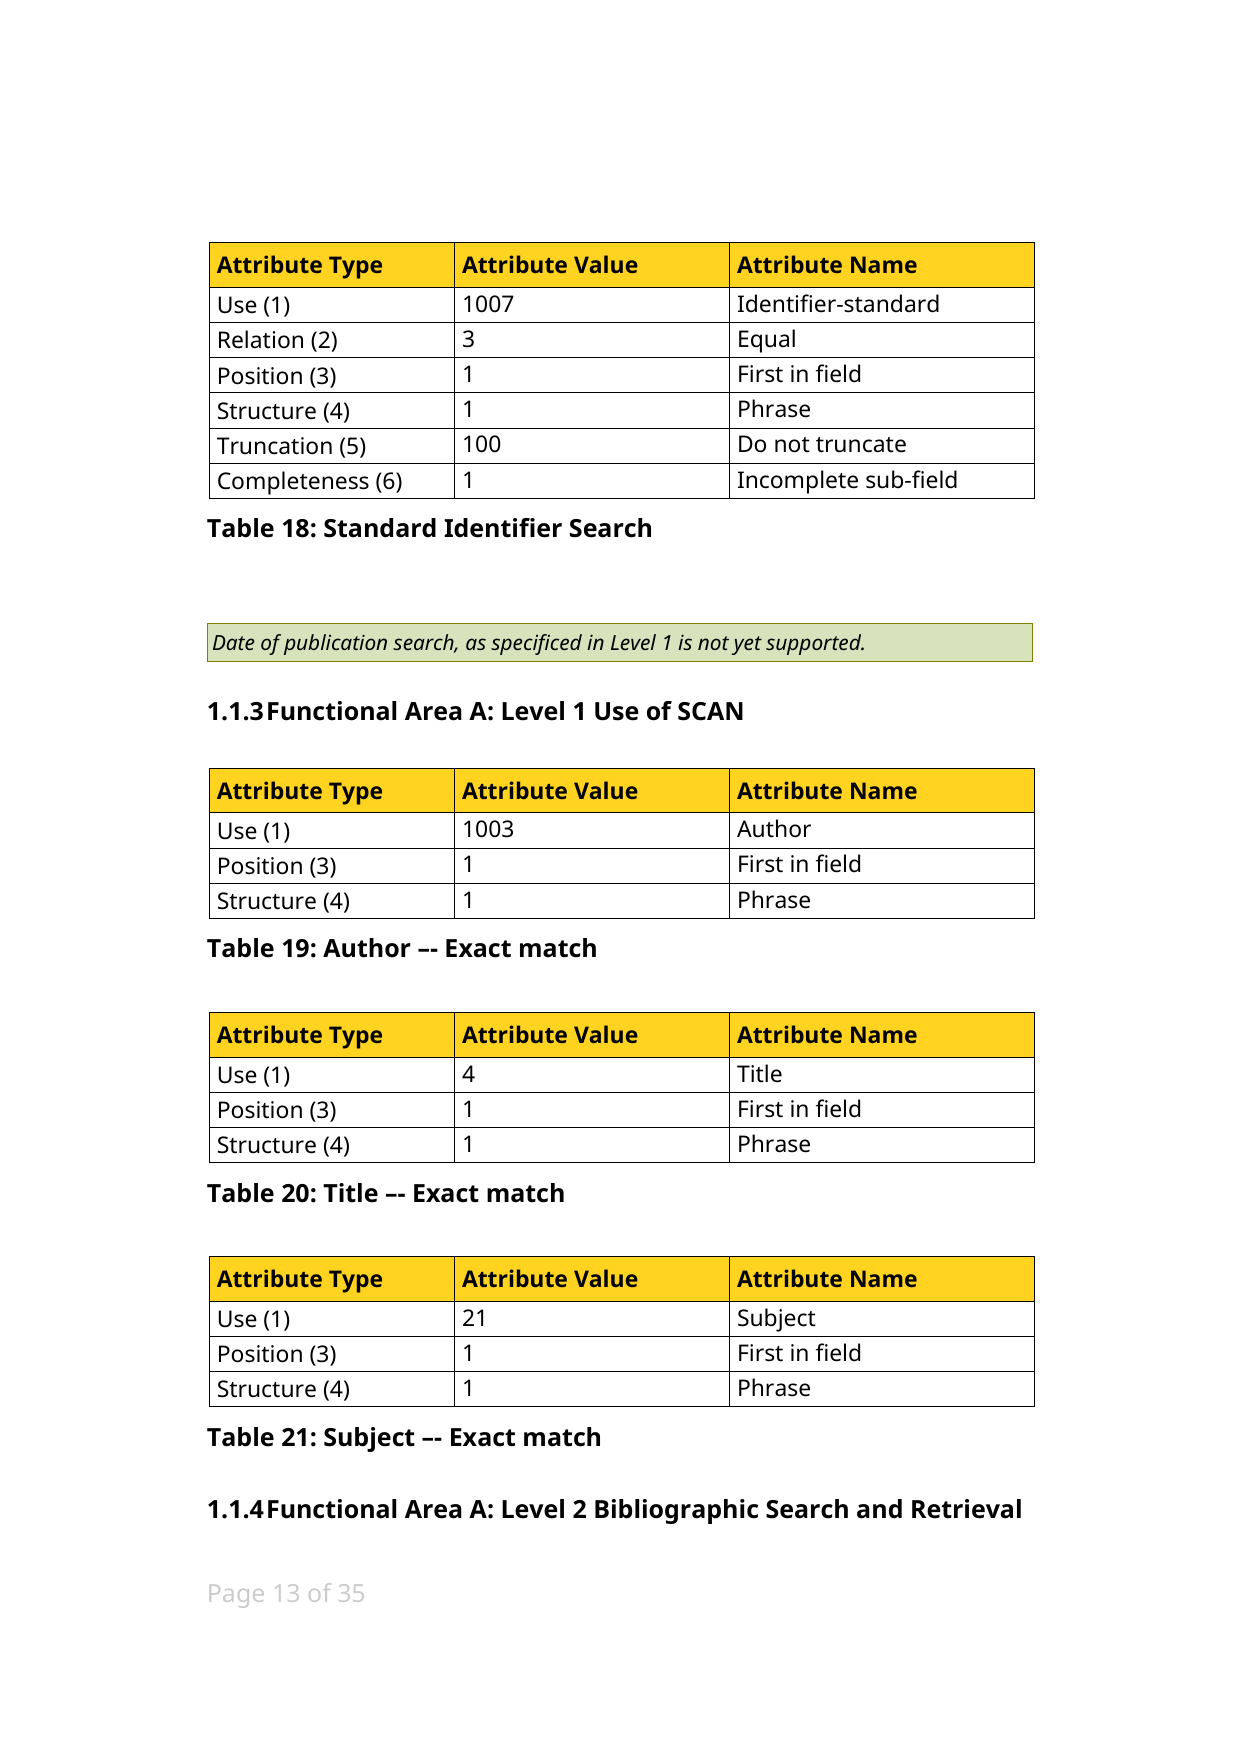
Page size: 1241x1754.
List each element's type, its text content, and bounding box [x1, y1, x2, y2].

list Date of publication search, as specificed in Level 1 is not yet supported. [208, 624, 1032, 661]
table_cell 1 [455, 884, 729, 918]
table_header Attribute Value [455, 1257, 729, 1301]
table_cell Phrase [730, 884, 1034, 918]
table_cell Structure (4) [210, 884, 454, 918]
table_header Attribute Name [730, 1257, 1034, 1301]
table_cell 1 [455, 358, 729, 392]
table_cell 100 [455, 429, 729, 462]
table_cell First in field [730, 849, 1034, 882]
table_cell Structure (4) [210, 1372, 454, 1406]
table_cell Completeness (6) [210, 464, 454, 498]
table_cell Phrase [730, 393, 1034, 427]
table_cell 1 [455, 1093, 729, 1127]
table_cell First in field [730, 1093, 1034, 1127]
table_cell Use (1) [210, 288, 454, 322]
table_header Attribute Value [455, 1013, 729, 1057]
table_cell Incomplete sub-field [730, 464, 1034, 498]
table_cell Do not truncate [730, 429, 1034, 462]
text Table 18: Standard Identifier Search [207, 511, 1033, 545]
table_cell Position (3) [210, 358, 454, 392]
table_cell Phrase [730, 1128, 1034, 1162]
subtitle Functional Area A: Level 1 Use of SCAN [207, 693, 1033, 727]
table_cell Position (3) [210, 1337, 454, 1371]
table_cell 3 [455, 323, 729, 357]
table_cell Title [730, 1058, 1034, 1092]
table_cell 1 [455, 393, 729, 427]
table_header Attribute Name [730, 243, 1034, 287]
text Table 21: Subject –- Exact match [207, 1420, 1033, 1454]
table_cell Equal [730, 323, 1034, 357]
text Table 20: Title –- Exact match [207, 1175, 1033, 1209]
table_cell First in field [730, 1337, 1034, 1371]
table_cell Structure (4) [210, 393, 454, 427]
table_cell Identifier-standard [730, 288, 1034, 322]
subtitle Functional Area A: Level 2 Bibliographic Search and Retrieval [207, 1491, 1033, 1525]
table_cell Phrase [730, 1372, 1034, 1406]
table_cell Subject [730, 1302, 1034, 1336]
table_cell 1 [455, 1372, 729, 1406]
table_cell 1 [455, 1337, 729, 1371]
table_cell 1 [455, 464, 729, 498]
table_cell 4 [455, 1058, 729, 1092]
table_cell Use (1) [210, 1058, 454, 1092]
table_cell Use (1) [210, 1302, 454, 1336]
table_cell 1 [455, 1128, 729, 1162]
text Table 19: Author –- Exact match [207, 931, 1033, 965]
table_cell Author [730, 813, 1034, 847]
table_cell First in field [730, 358, 1034, 392]
table_header Attribute Name [730, 1013, 1034, 1057]
table_cell 1 [455, 849, 729, 882]
table_cell 21 [455, 1302, 729, 1336]
table_header Attribute Type [210, 243, 454, 287]
table_cell Truncation (5) [210, 429, 454, 462]
table_header Attribute Name [730, 769, 1034, 812]
table_cell Position (3) [210, 1093, 454, 1127]
table_cell Structure (4) [210, 1128, 454, 1162]
table_cell Use (1) [210, 813, 454, 847]
table_header Attribute Type [210, 1013, 454, 1057]
table_header Attribute Type [210, 769, 454, 812]
table_cell Position (3) [210, 849, 454, 882]
table_cell Relation (2) [210, 323, 454, 357]
table_cell 1003 [455, 813, 729, 847]
table_header Attribute Value [455, 769, 729, 812]
table_header Attribute Type [210, 1257, 454, 1301]
table_cell 1007 [455, 288, 729, 322]
table_header Attribute Value [455, 243, 729, 287]
